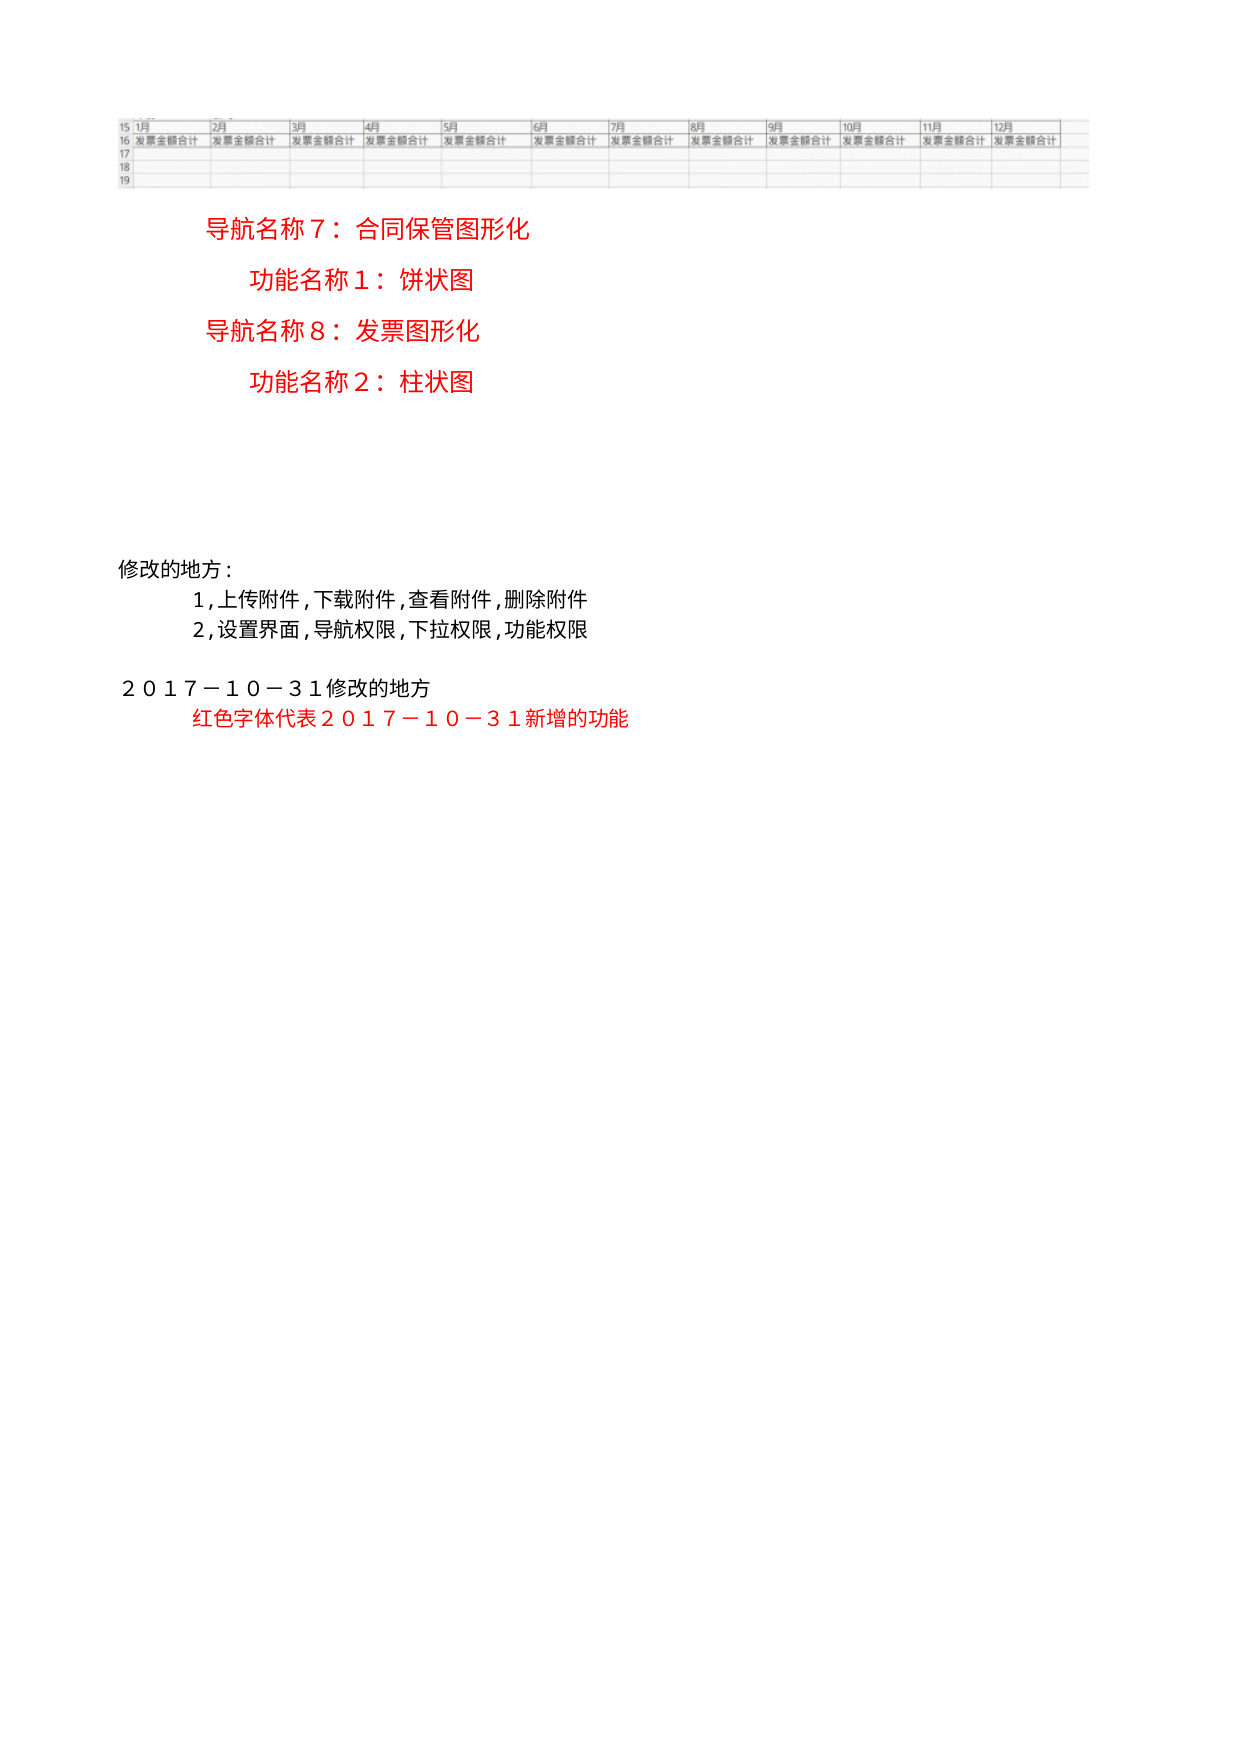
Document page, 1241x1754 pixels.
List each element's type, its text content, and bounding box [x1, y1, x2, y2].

text 红色字体代表２０１７－１０－３１新增的功能 [118, 702, 1122, 733]
text 导航名称７：合同保管图形化 [162, 214, 1122, 244]
text 功能名称１：饼状图 [206, 265, 1122, 296]
text 2,设置界面,导航权限,下拉权限,功能权限 [118, 613, 1122, 644]
text ２０１７－１０－３１修改的地方 [118, 672, 1122, 702]
text 修改的地方: [118, 553, 1122, 583]
picture [118, 118, 1090, 189]
text 功能名称２：柱状图 [206, 367, 1122, 398]
text 1,上传附件,下载附件,查看附件,删除附件 [118, 583, 1122, 613]
text 导航名称８：发票图形化 [162, 316, 1122, 347]
